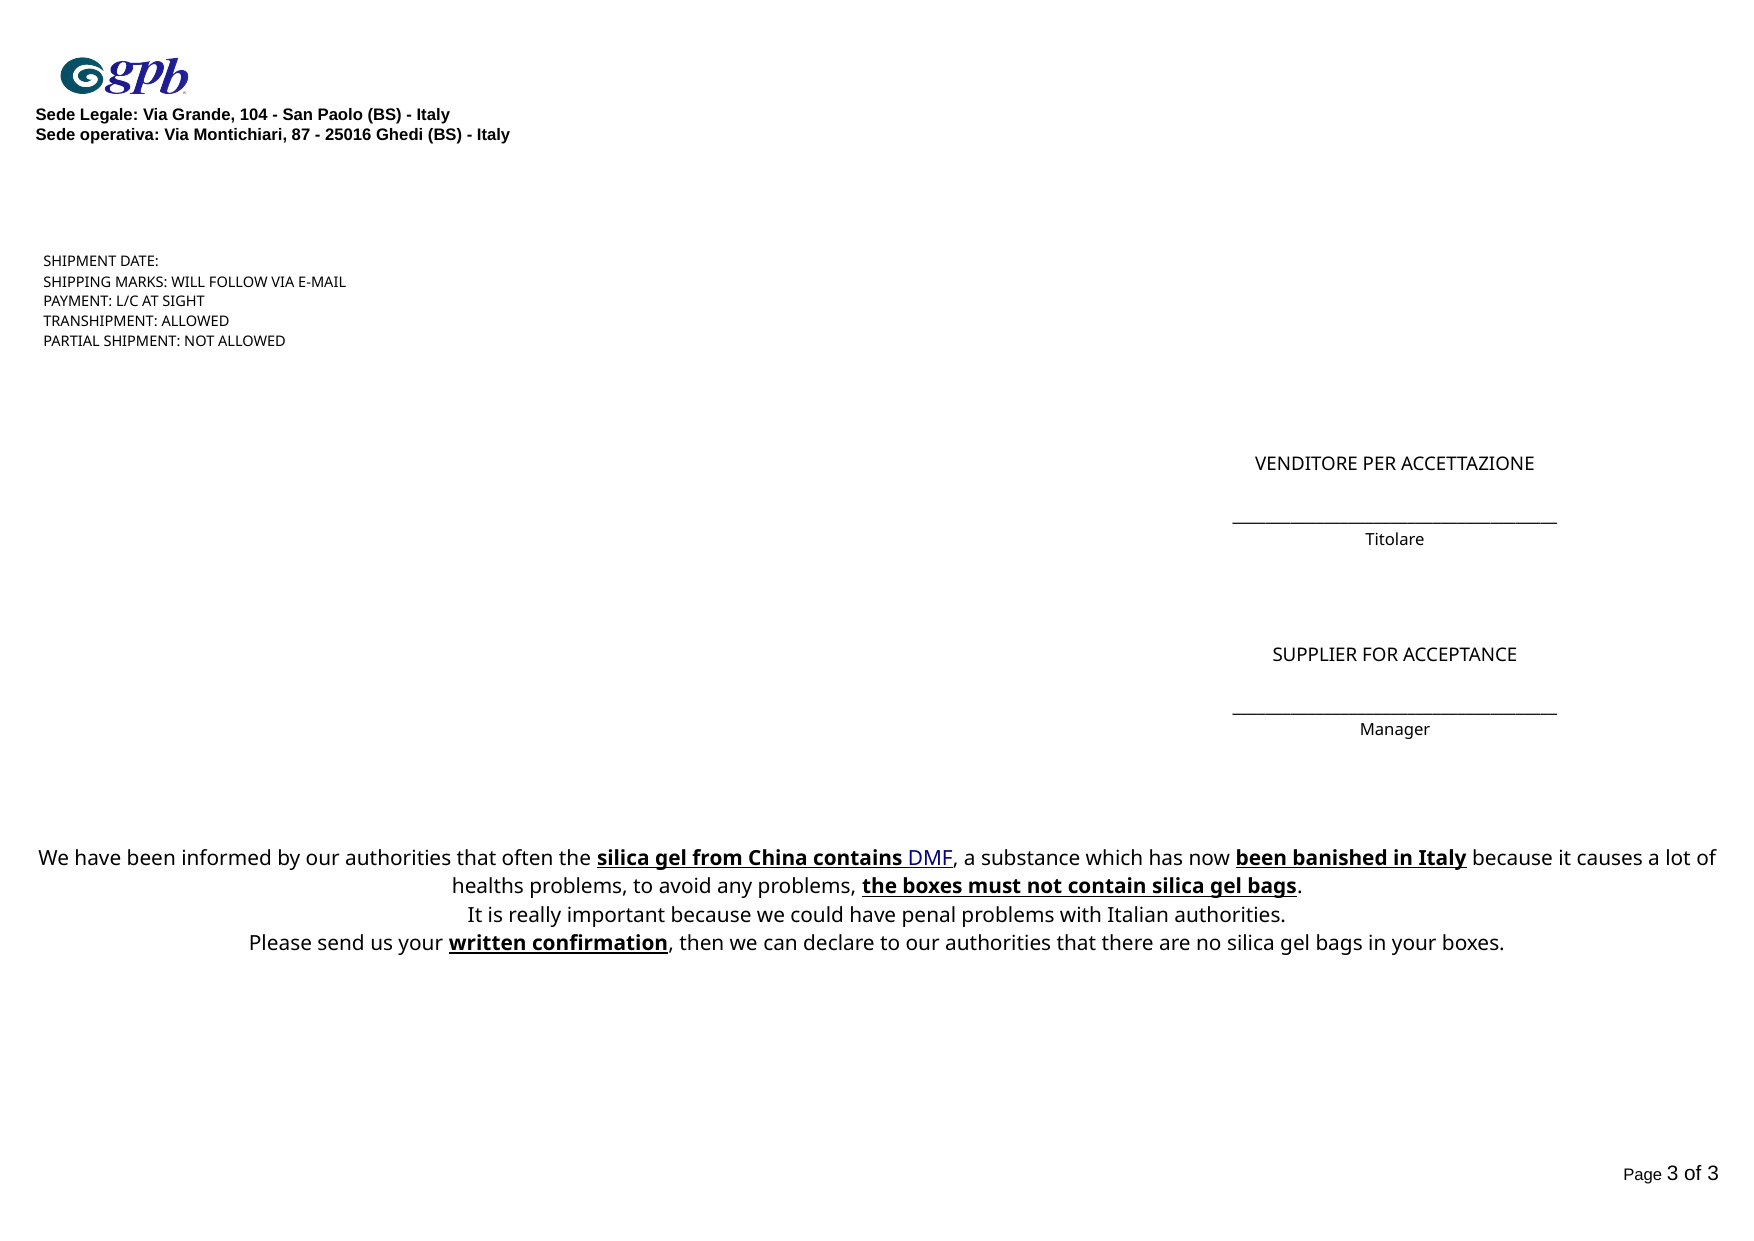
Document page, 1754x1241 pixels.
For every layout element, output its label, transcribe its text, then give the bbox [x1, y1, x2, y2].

table_header <if test="o.partner_address_id.partner_id.lang!='it_IT'"> SHIPMENT DATE: <"%s-%s-%s"%(o.minimum_planned_date[-2:],o.minimum_planned_date[5:7],o.minimum_planned_date[:4]) if o.minimum_planned_date else ""> SHIPPING MARKS: WILL FOLLOW VIA E-MAIL PAYMENT: L/C AT SIGHT TRANSHIPMENT: ALLOWED PARTIAL SHIPMENT: NOT ALLOWED </if> [37, 215, 1717, 405]
table_cell <if test="o.partner_address_id.partner_id.lang!='it_IT'"> [37, 596, 1717, 635]
text It is really important because we could have penal problems with Italian authorities. [35, 900, 1718, 928]
text </if> [35, 957, 1718, 985]
text Please send us your written confirmation, then we can declare to our authorities that there are no silica gel bags in your boxes. [35, 928, 1718, 957]
table_cell </if> [37, 746, 1717, 786]
text <if test="o.partner_address_id.partner_id.lang!='it_IT'"> [35, 786, 1718, 814]
table_cell </if> [37, 556, 1717, 596]
table_cell SUPPLIER FOR ACCEPTANCE _______________________________________ Manager [1072, 635, 1717, 746]
table_cell [37, 445, 1072, 556]
text We have been informed by our authorities that often the silica gel from China contains DMF, a substance which has now been banished in Italy because it causes a lot of healths problems, to avoid any problems, the boxes must not contain silica gel bags. [35, 843, 1718, 900]
table_cell [37, 635, 1072, 746]
table_cell <if test="o.partner_address_id.partner_id.lang=='it_IT'"> [37, 405, 1717, 445]
table_cell VENDITORE PER ACCETTAZIONE _______________________________________ Titolare [1072, 445, 1717, 556]
